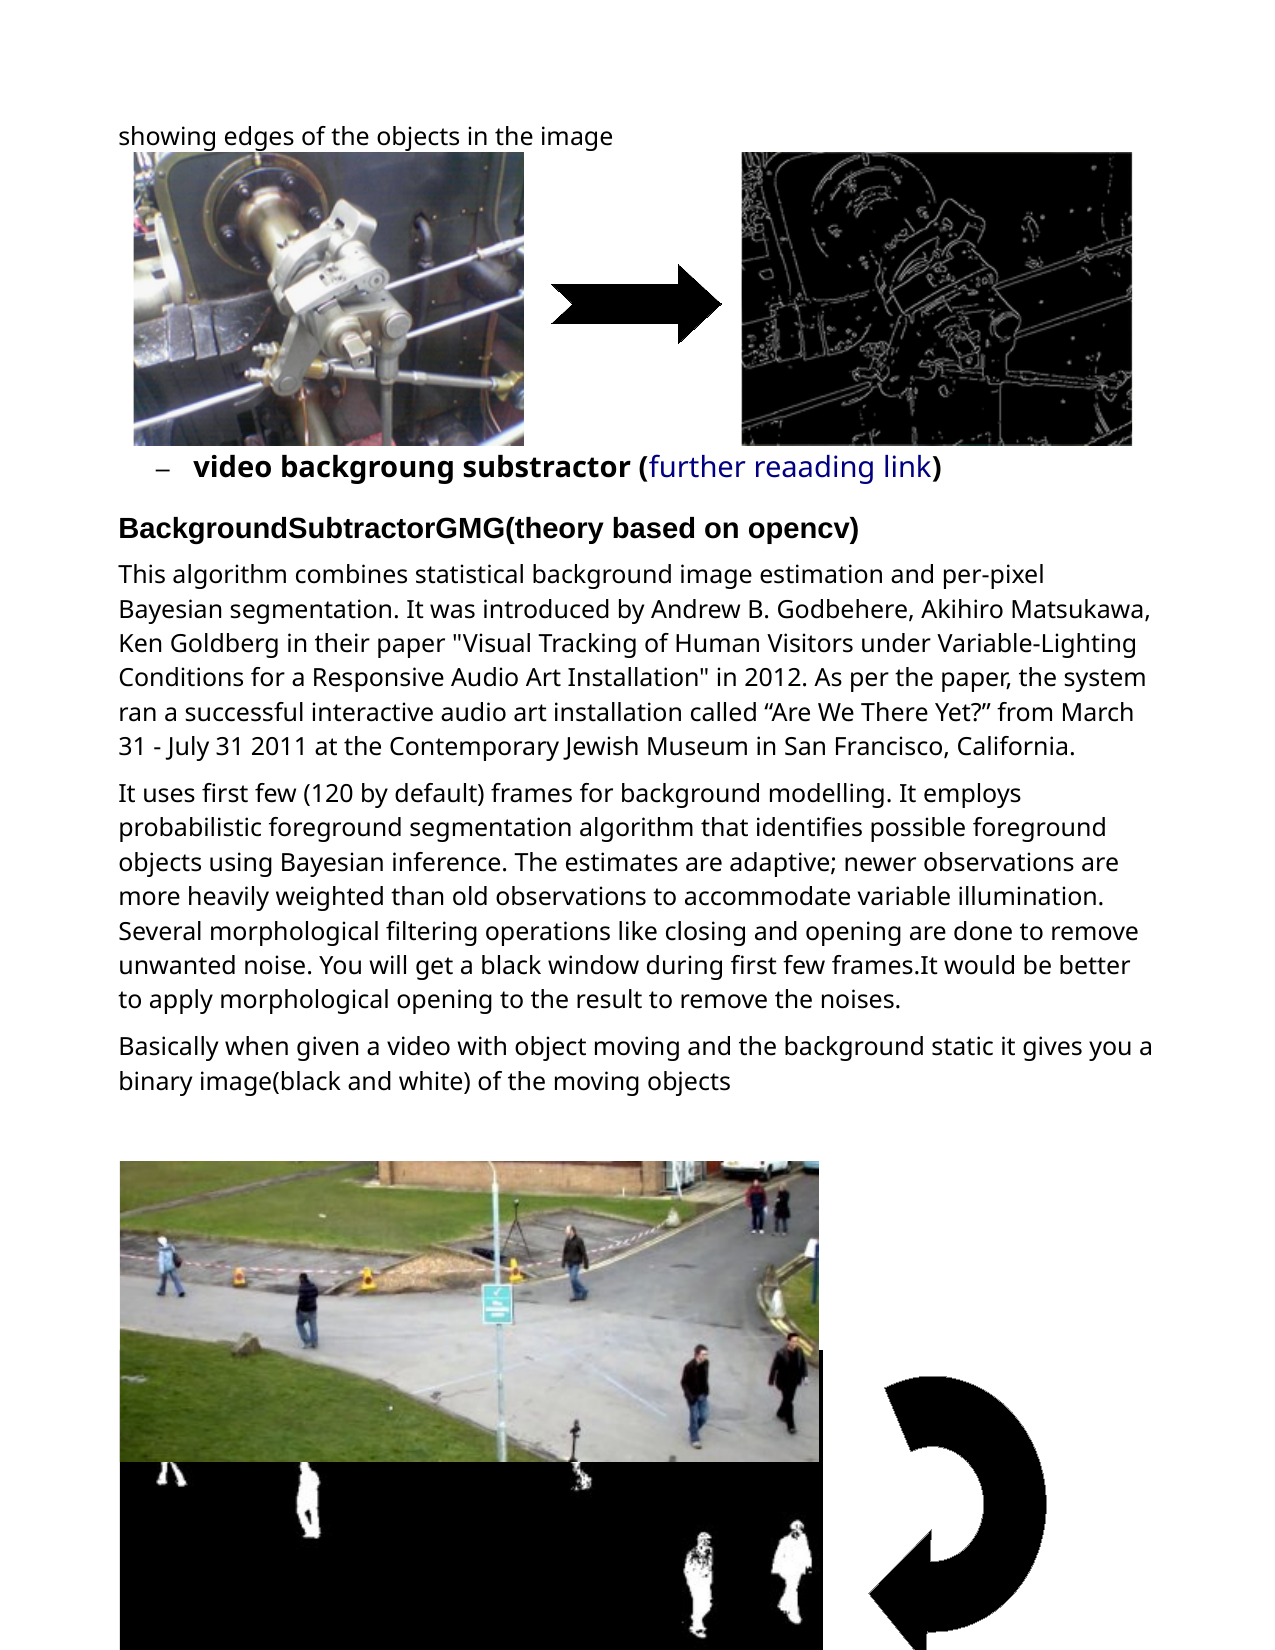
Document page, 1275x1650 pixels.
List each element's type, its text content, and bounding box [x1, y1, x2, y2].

picture [133, 152, 524, 446]
list video backgroung substractor (further reaading link) [156, 152, 1157, 486]
text This algorithm combines statistical background image estimation and per-pixel Bayesian segmentation. It was introduced by Andrew B. Godbehere, Akihiro Matsukawa, Ken Goldberg in their paper "Visual Tracking of Human Visitors under Variable-Lighting Conditions for a Responsive Audio Art Installation" in 2012. As per the paper, the system ran a successful interactive audio art installation called “Are We There Yet?” from March 31 - July 31 2011 at the Contemporary Jewish Museum in San Francisco, California. [118, 557, 1157, 763]
picture [741, 152, 1133, 446]
subtitle BackgroundSubtractorGMG(theory based on opencv) [118, 511, 1157, 544]
text Basically when given a video with object moving and the background static it gives you a binary image(black and white) of the moving objects [118, 1028, 1157, 1097]
text It uses first few (120 by default) frames for background modelling. It employs probabilistic foreground segmentation algorithm that identifies possible foreground objects using Bayesian inference. The estimates are adaptive; newer observations are more heavily weighted than old observations to accommodate variable illumination. Several morphological filtering operations like closing and opening are done to remove unwanted noise. You will get a black window during first few frames.It would be better to apply morphological opening to the result to remove the noises. [118, 775, 1157, 1016]
text showing edges of the objects in the image [118, 118, 1157, 152]
picture [119, 1161, 823, 1650]
